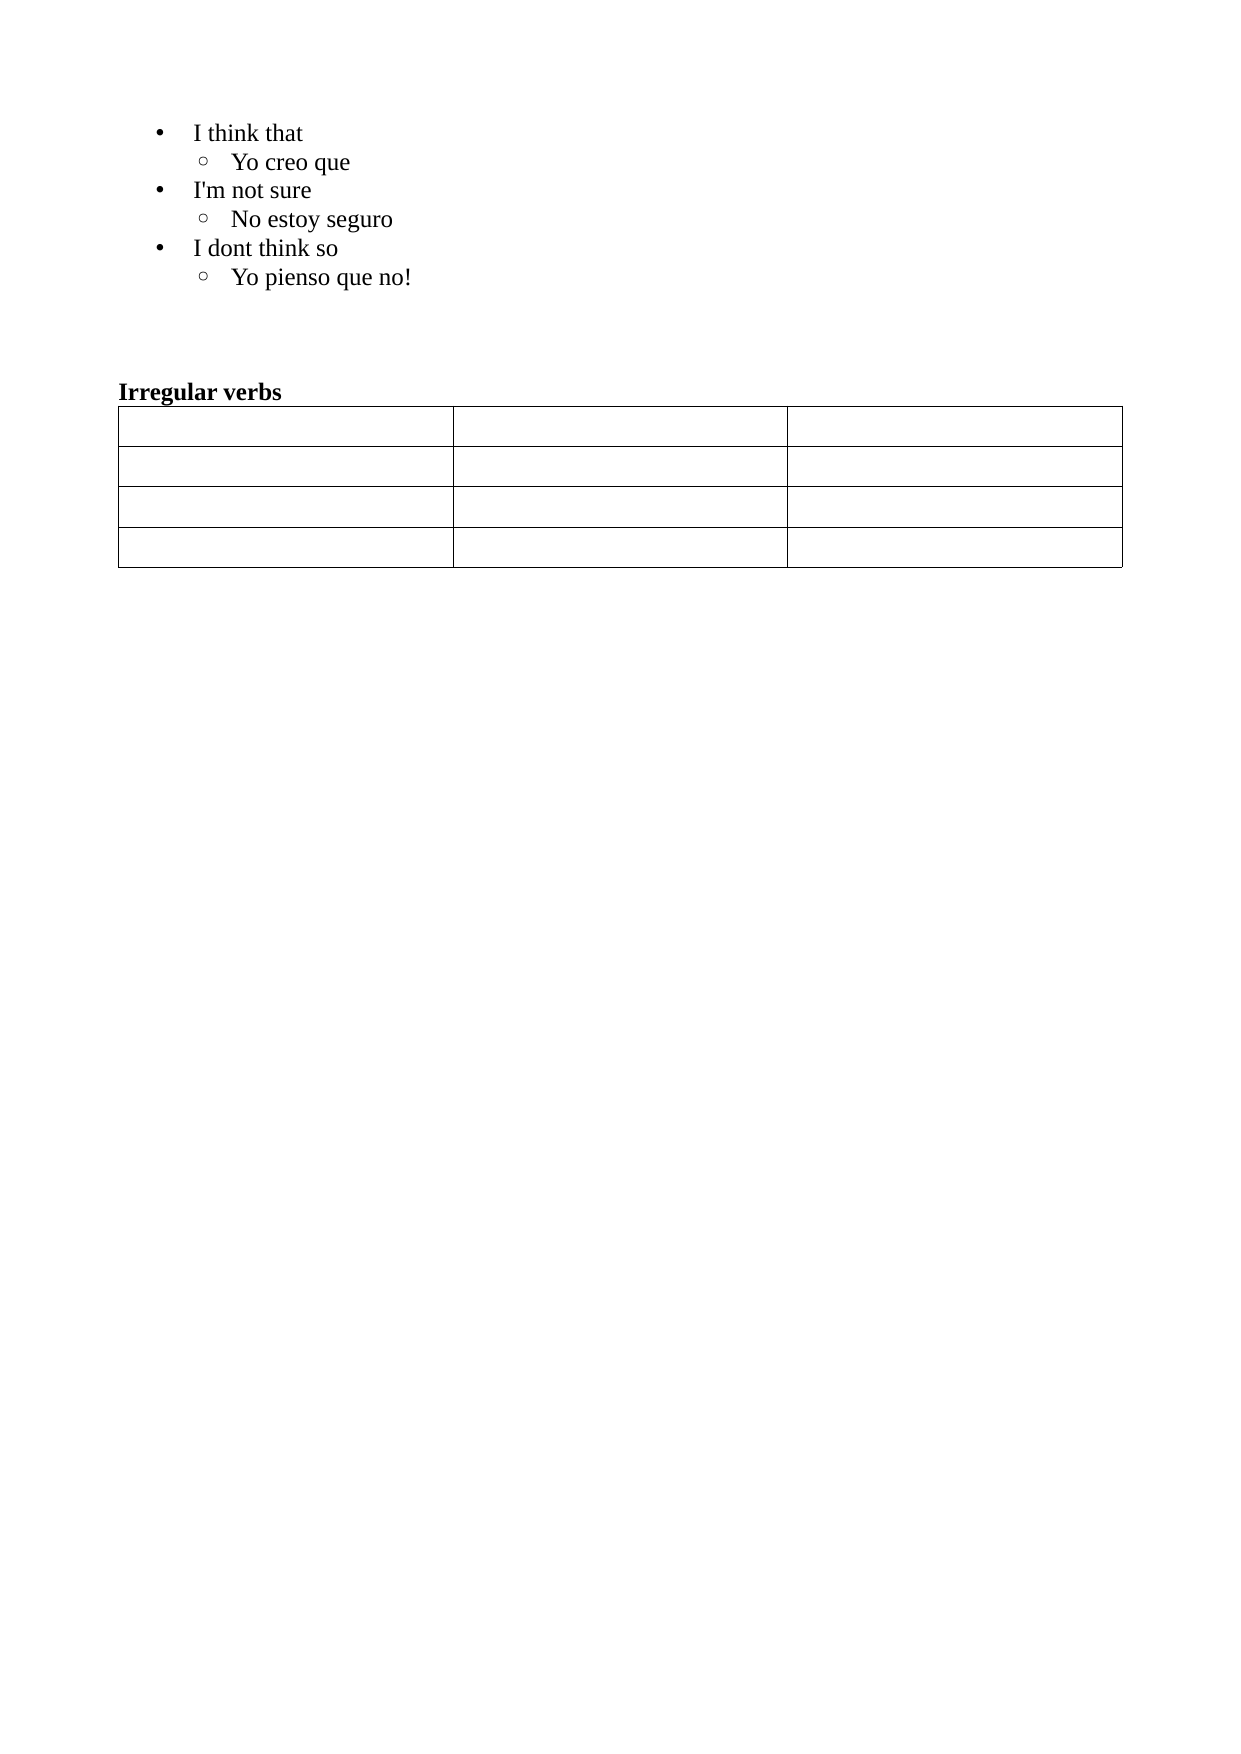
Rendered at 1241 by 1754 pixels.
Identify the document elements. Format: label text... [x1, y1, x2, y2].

list No estoy seguro [193, 204, 1122, 233]
list Yo pienso que no! [193, 262, 1122, 291]
table_cell [454, 487, 787, 527]
table_cell [788, 447, 1122, 486]
table_cell [119, 447, 453, 486]
table_cell [454, 528, 787, 567]
list I'm not sure [156, 176, 1122, 204]
table_cell [788, 487, 1122, 527]
table_cell [454, 447, 787, 486]
table_header [119, 407, 453, 446]
list I dont think so [156, 233, 1122, 262]
table_cell [788, 528, 1122, 567]
table_cell [119, 528, 453, 567]
list Yo creo que [193, 147, 1122, 176]
table_cell [119, 487, 453, 527]
text Irregular verbs [118, 377, 1122, 406]
list I think that [156, 118, 1122, 147]
table_header [788, 407, 1122, 446]
table_header [454, 407, 787, 446]
